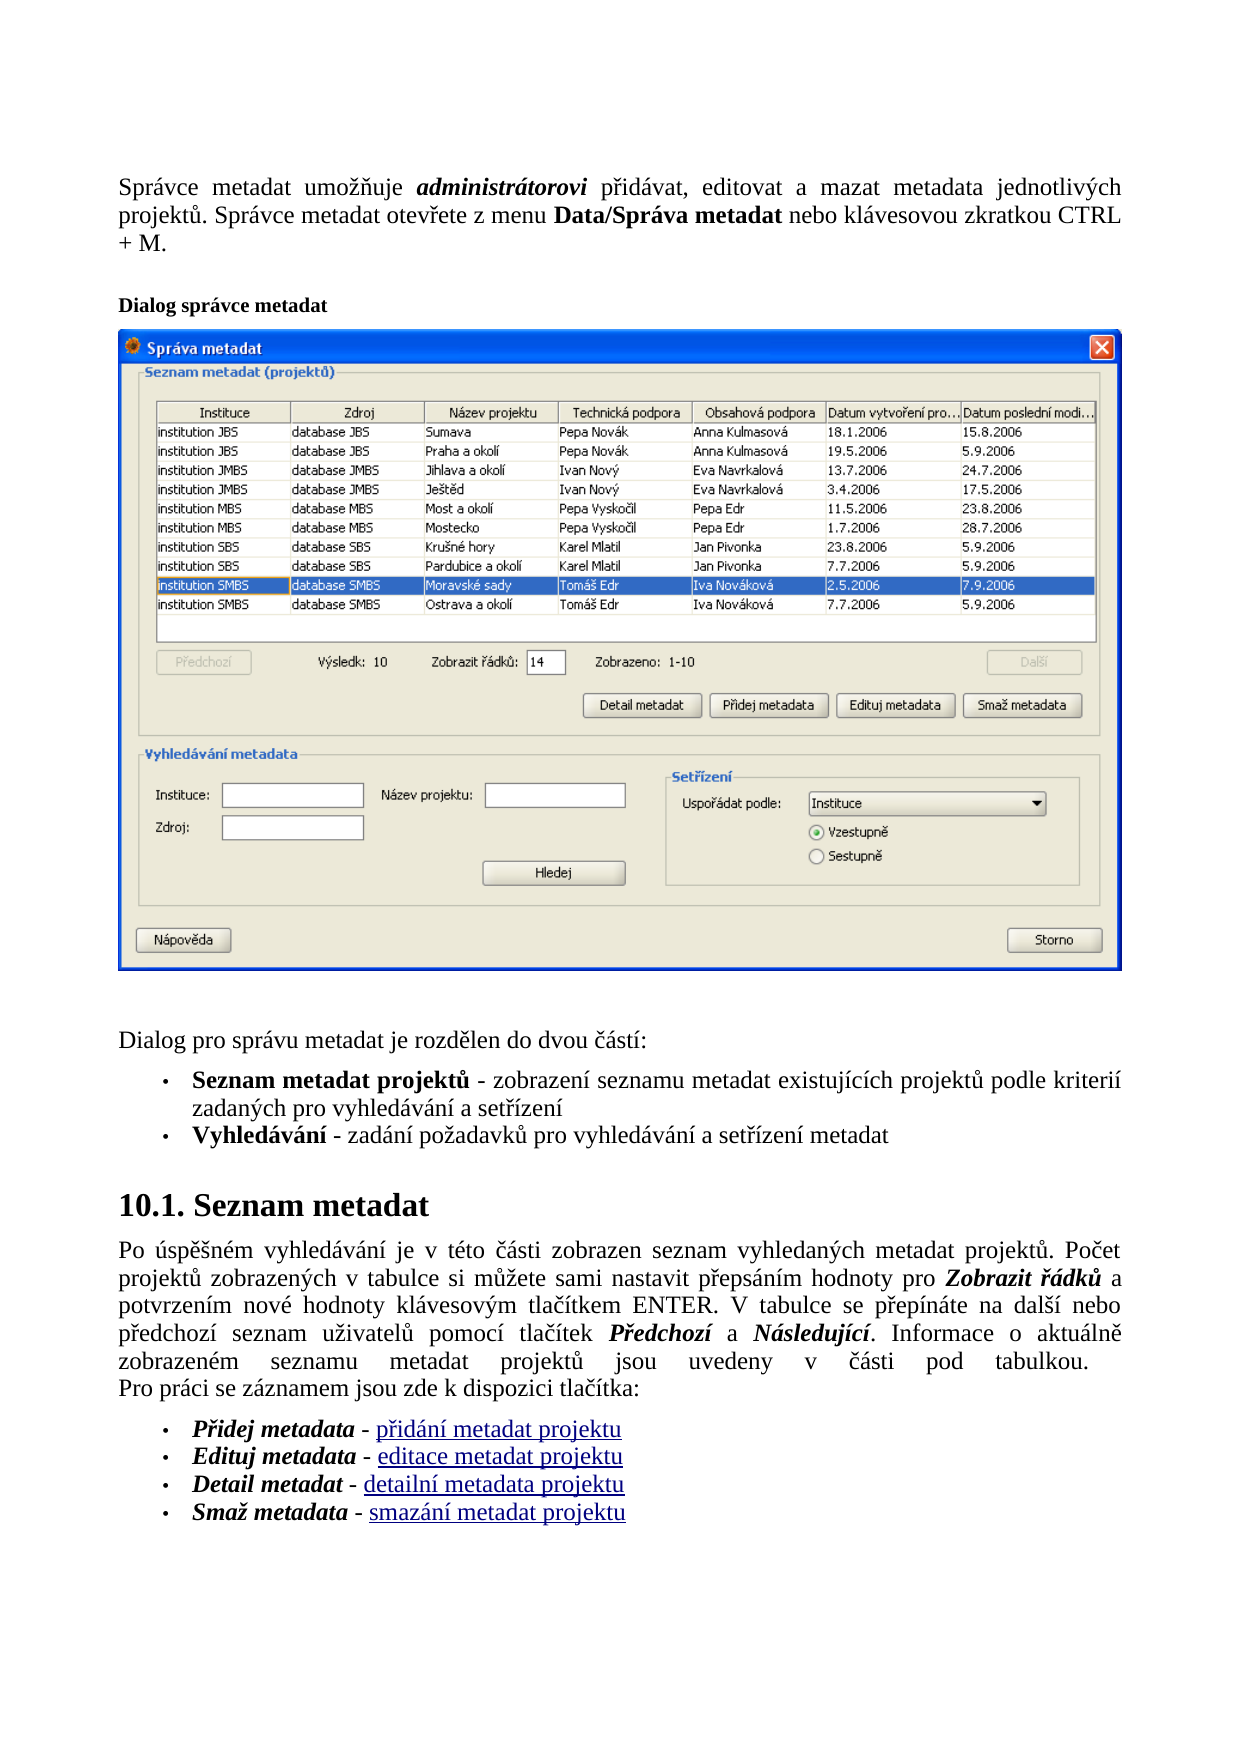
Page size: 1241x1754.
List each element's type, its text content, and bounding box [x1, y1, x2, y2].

subtitle 10.1. Seznam metadat [118, 1187, 1122, 1223]
list Edituj metadata - editace metadat projektu [162, 1442, 1122, 1470]
list Vyhledávání - zadání požadavků pro vyhledávání a setřízení metadat [162, 1121, 1122, 1149]
text Dialog pro správu metadat je rozdělen do dvou částí: [118, 971, 1122, 1053]
list Smaž metadata - smazání metadat projektu [162, 1498, 1122, 1526]
subtitle Dialog správce metadat [118, 294, 1122, 317]
text Správce metadat umožňuje administrátorovi přidávat, editovat a mazat metadata jednotlivých projektů. Správce metadat otevřete z menu Data/Správa metadat nebo klávesovou zkratkou CTRL + M. [118, 118, 1122, 257]
list Přidej metadata - přidání metadat projektu [162, 1415, 1122, 1442]
list Seznam metadat projektů - zobrazení seznamu metadat existujících projektů podle kriterií zadaných pro vyhledávání a setřízení [162, 1066, 1122, 1121]
picture [118, 329, 1122, 971]
list Detail metadat - detailní metadata projektu [162, 1470, 1122, 1498]
text Po úspěšném vyhledávání je v této části zobrazen seznam vyhledaných metadat projektů. Počet projektů zobrazených v tabulce si můžete sami nastavit přepsáním hodnoty pro Zobrazit řádků a potvrzením nové hodnoty klávesovým tlačítkem ENTER. V tabulce se přepínáte na další nebo předchozí seznam uživatelů pomocí tlačítek Předchozí a Následující. Informace o aktuálně zobrazeném seznamu metadat projektů jsou uvedeny v části pod tabulkou. Pro práci se záznamem jsou zde k dispozici tlačítka: [118, 1236, 1122, 1402]
